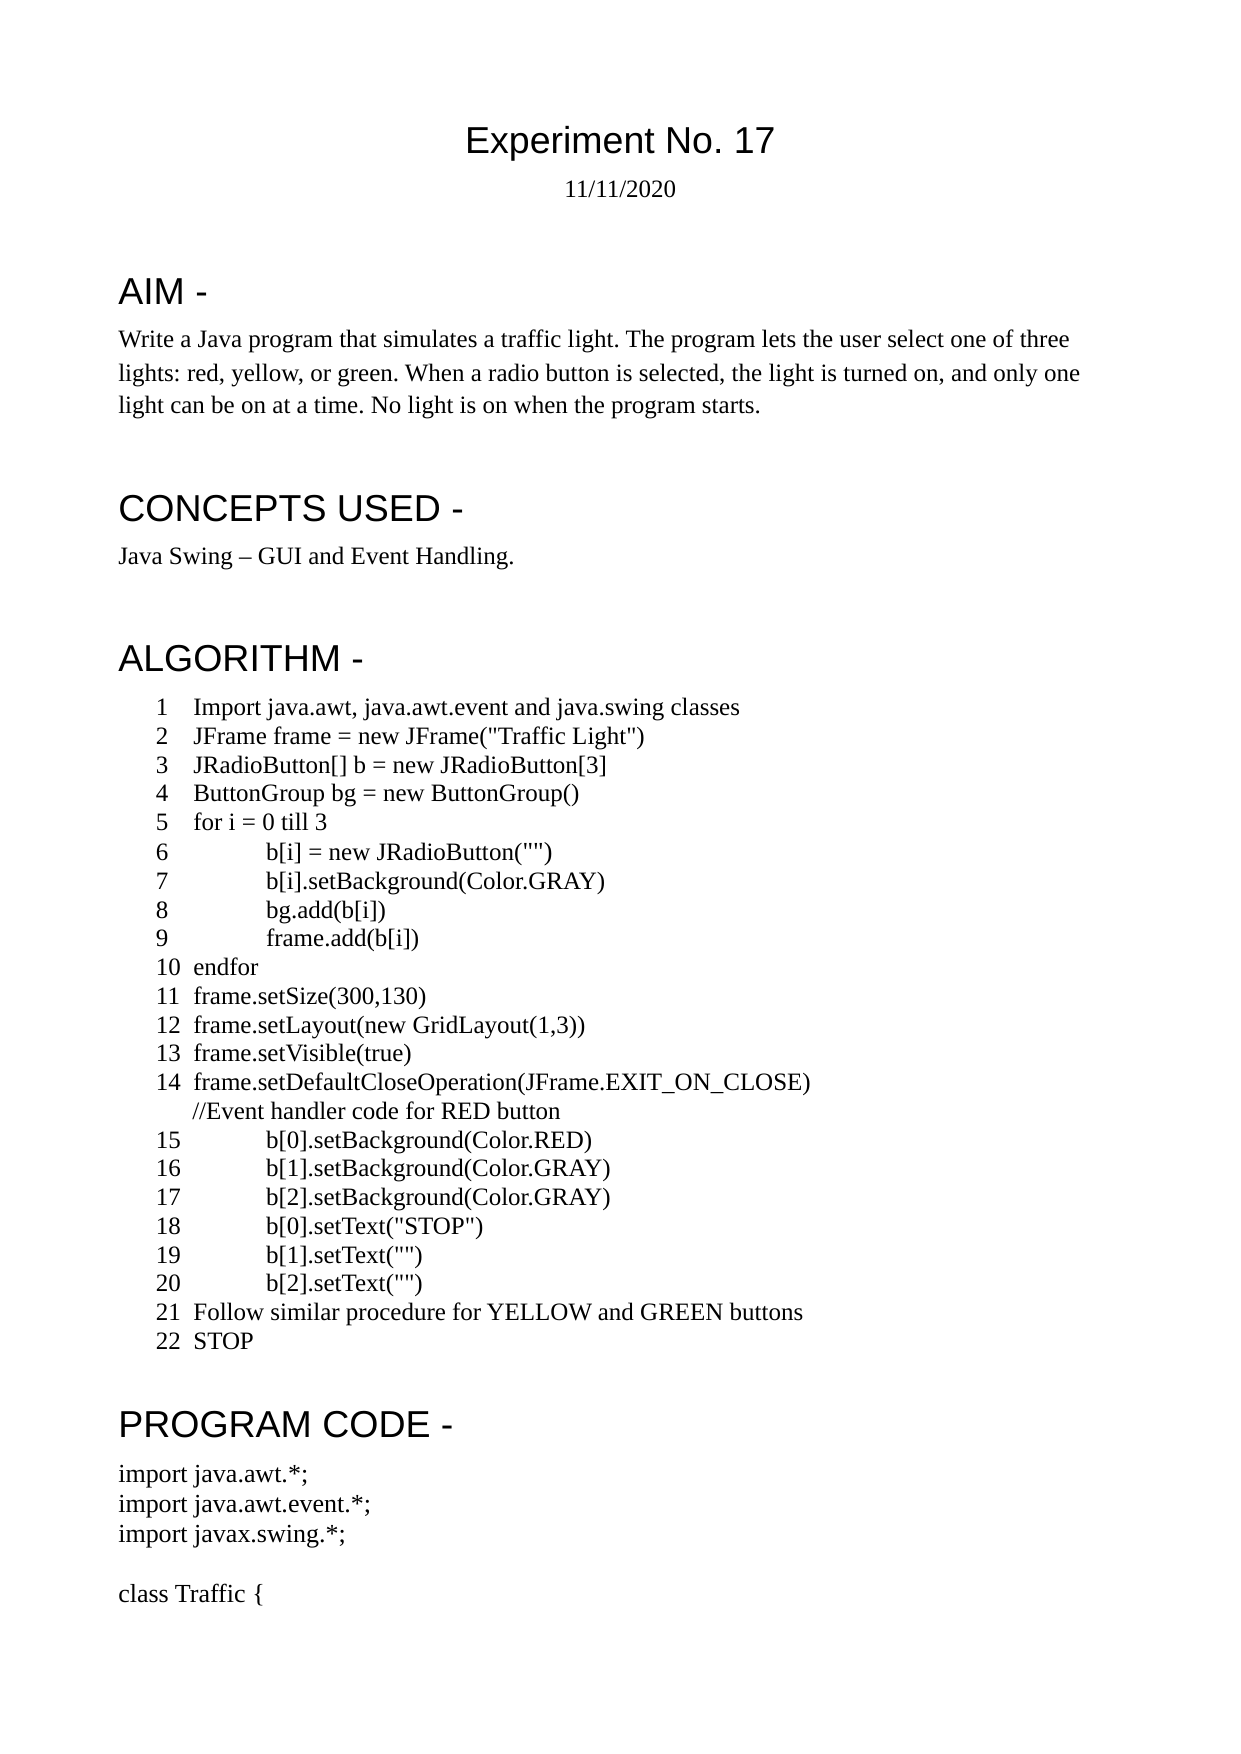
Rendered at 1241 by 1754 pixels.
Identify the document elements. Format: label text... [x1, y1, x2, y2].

list frame.setLayout(new GridLayout(1,3)) [156, 1010, 1122, 1038]
list for i = 0 till 3 [156, 807, 1122, 836]
text 11/11/2020 [118, 174, 1122, 202]
list JFrame frame = new JFrame("Traffic Light") [156, 721, 1122, 750]
list STOP [156, 1326, 1122, 1355]
list b[0].setBackground(Color.RED) [156, 1125, 1122, 1153]
list frame.setSize(300,130) [156, 981, 1122, 1010]
list b[0].setText("STOP") [156, 1211, 1122, 1240]
text class Traffic { [118, 1578, 1122, 1608]
text import java.awt.*; [118, 1458, 1122, 1488]
list b[2].setText("") [156, 1268, 1122, 1297]
subtitle ALGORITHM - [118, 637, 1122, 680]
text Java Swing – GUI and Event Handling. [118, 541, 1122, 570]
text //Event handler code for RED button [118, 1096, 1122, 1125]
text import javax.swing.*; [118, 1518, 1122, 1548]
subtitle PROGRAM CODE - [118, 1402, 1122, 1446]
text import java.awt.event.*; [118, 1488, 1122, 1518]
list Follow similar procedure for YELLOW and GREEN buttons [156, 1297, 1122, 1326]
list JRadioButton[] b = new JRadioButton[3] [156, 750, 1122, 778]
subtitle Experiment No. 17 [118, 118, 1122, 161]
list frame.add(b[i]) [156, 923, 1122, 952]
list b[i].setBackground(Color.GRAY) [156, 866, 1122, 895]
list b[2].setBackground(Color.GRAY) [156, 1182, 1122, 1211]
list b[i] = new JRadioButton("") [156, 836, 1122, 866]
list b[1].setText("") [156, 1240, 1122, 1268]
text Write a Java program that simulates a traffic light. The program lets the user select one of three lights: red, yellow, or green. When a radio button is selected, the light is turned on, and only one light can be on at a time. No light is on when the program starts. [118, 324, 1122, 419]
list frame.setVisible(true) [156, 1038, 1122, 1067]
subtitle AIM - [118, 269, 1122, 312]
list frame.setDefaultCloseOperation(JFrame.EXIT_ON_CLOSE) [156, 1067, 1122, 1096]
list bg.add(b[i]) [156, 895, 1122, 923]
list endfor [156, 952, 1122, 981]
subtitle CONCEPTS USED - [118, 486, 1122, 529]
list b[1].setBackground(Color.GRAY) [156, 1153, 1122, 1182]
list ButtonGroup bg = new ButtonGroup() [156, 778, 1122, 807]
list Import java.awt, java.awt.event and java.swing classes [156, 692, 1122, 721]
